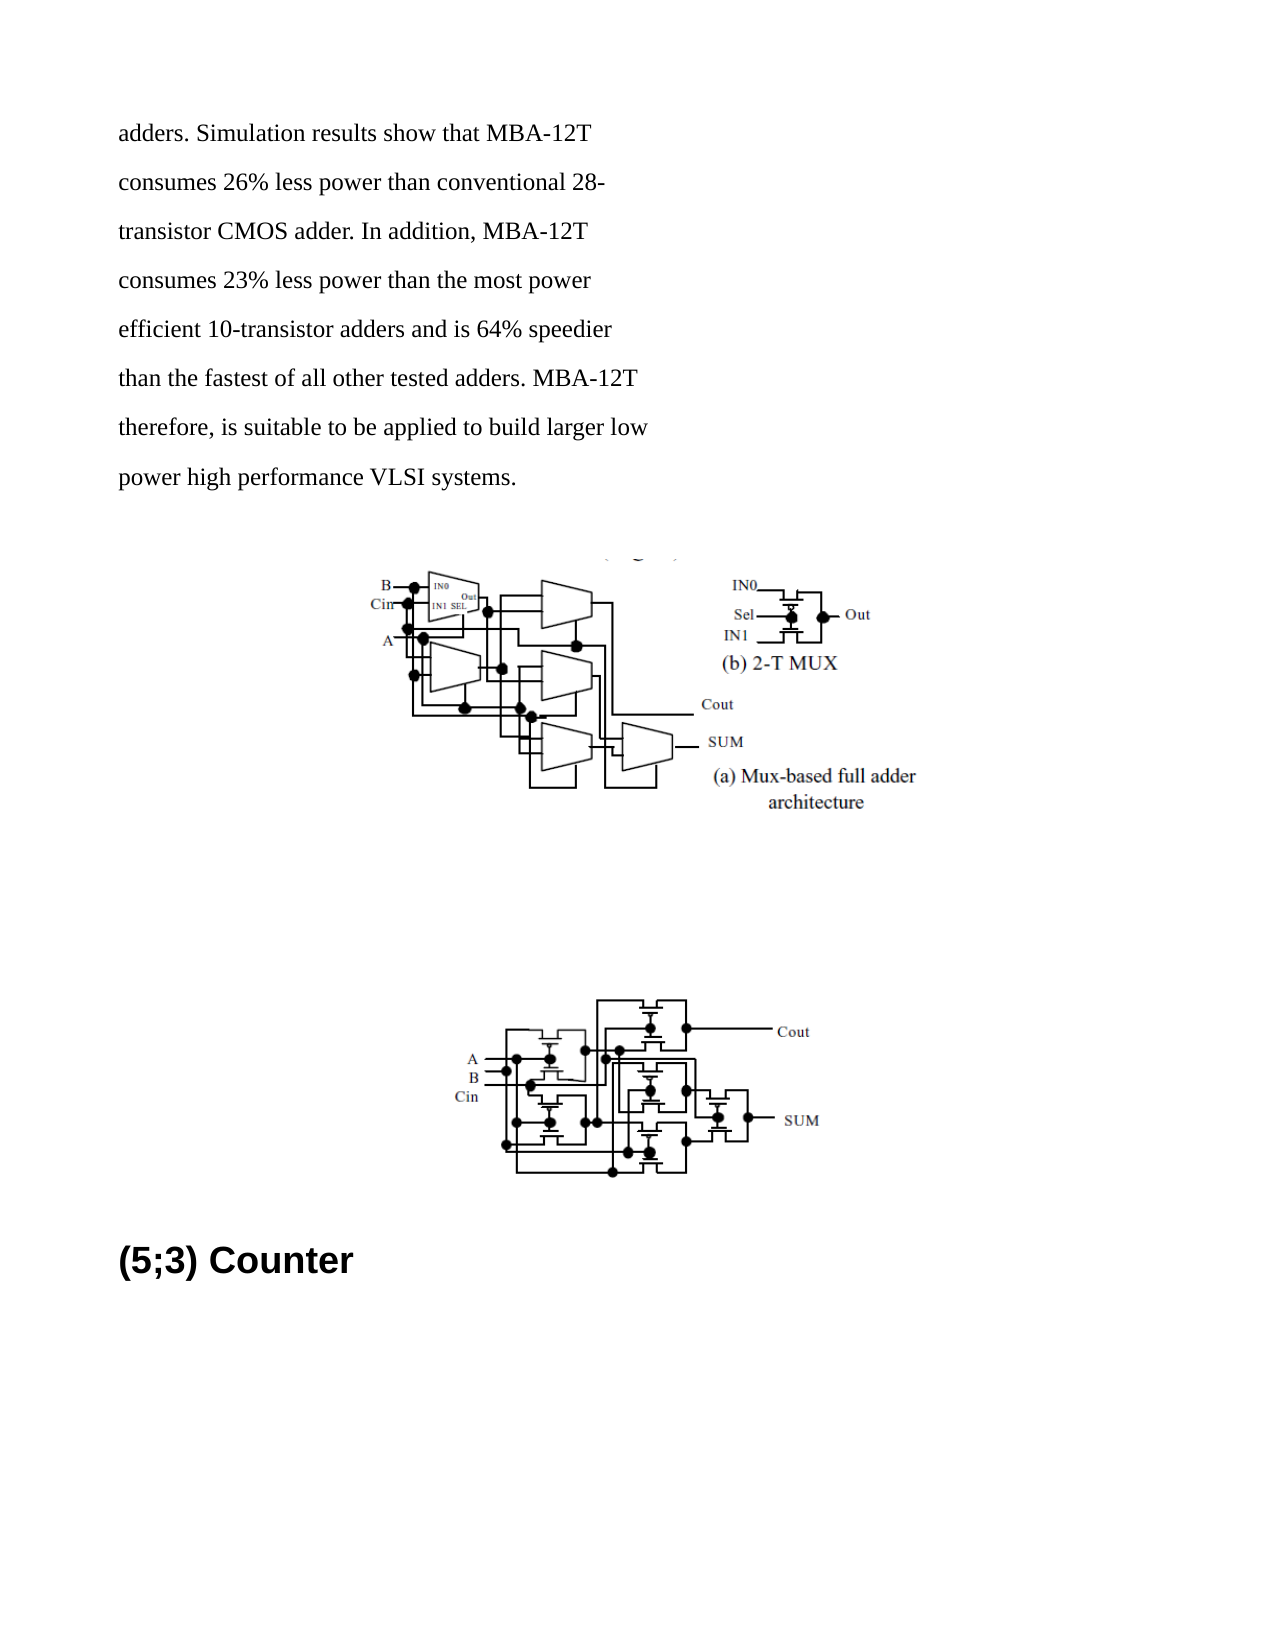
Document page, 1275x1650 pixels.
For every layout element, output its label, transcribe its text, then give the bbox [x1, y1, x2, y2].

text consumes 23% less power than the most power [118, 265, 1157, 294]
subtitle (5;3) Counter [118, 1238, 1157, 1281]
text therefore, is suitable to be applied to build larger low [118, 412, 1157, 441]
text than the fastest of all other tested adders. MBA-12T [118, 363, 1157, 392]
picture [341, 559, 934, 816]
text consumes 26% less power than conventional 28- [118, 167, 1157, 196]
text efficient 10-transistor adders and is 64% speedier [118, 314, 1157, 343]
text adders. Simulation results show that MBA-12T [118, 118, 1157, 147]
text transistor CMOS adder. In addition, MBA-12T [118, 216, 1157, 245]
picture [402, 967, 873, 1202]
text power high performance VLSI systems. [118, 462, 1157, 490]
